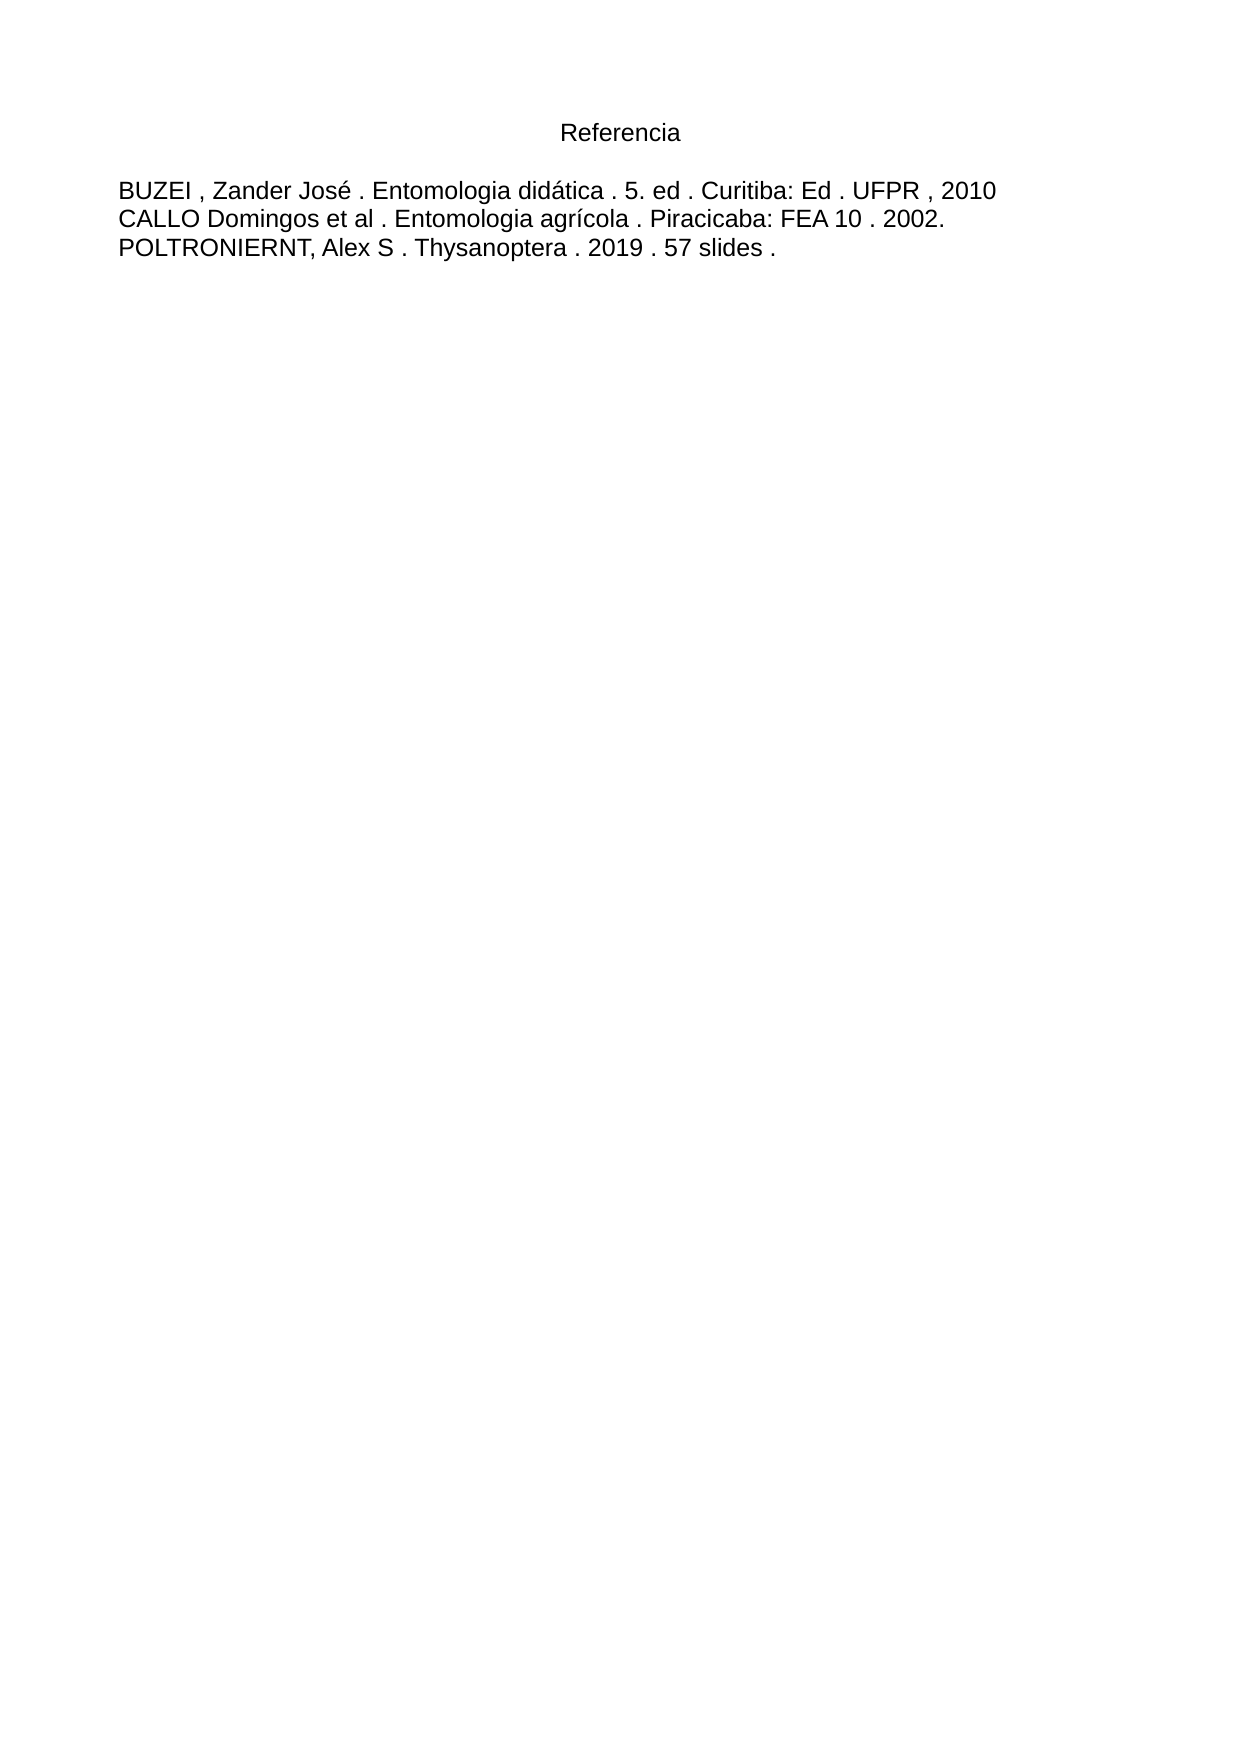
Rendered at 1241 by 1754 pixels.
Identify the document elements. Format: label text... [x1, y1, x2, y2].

text POLTRONIERNT, Alex S . Thysanoptera . 2019 . 57 slides . [118, 233, 1122, 262]
text Referencia [118, 118, 1122, 147]
text CALLO Domingos et al . Entomologia agrícola . Piracicaba: FEA 10 . 2002. [118, 204, 1122, 233]
text BUZEI , Zander José . Entomologia didática . 5. ed . Curitiba: Ed . UFPR , 2010 [118, 176, 1122, 204]
